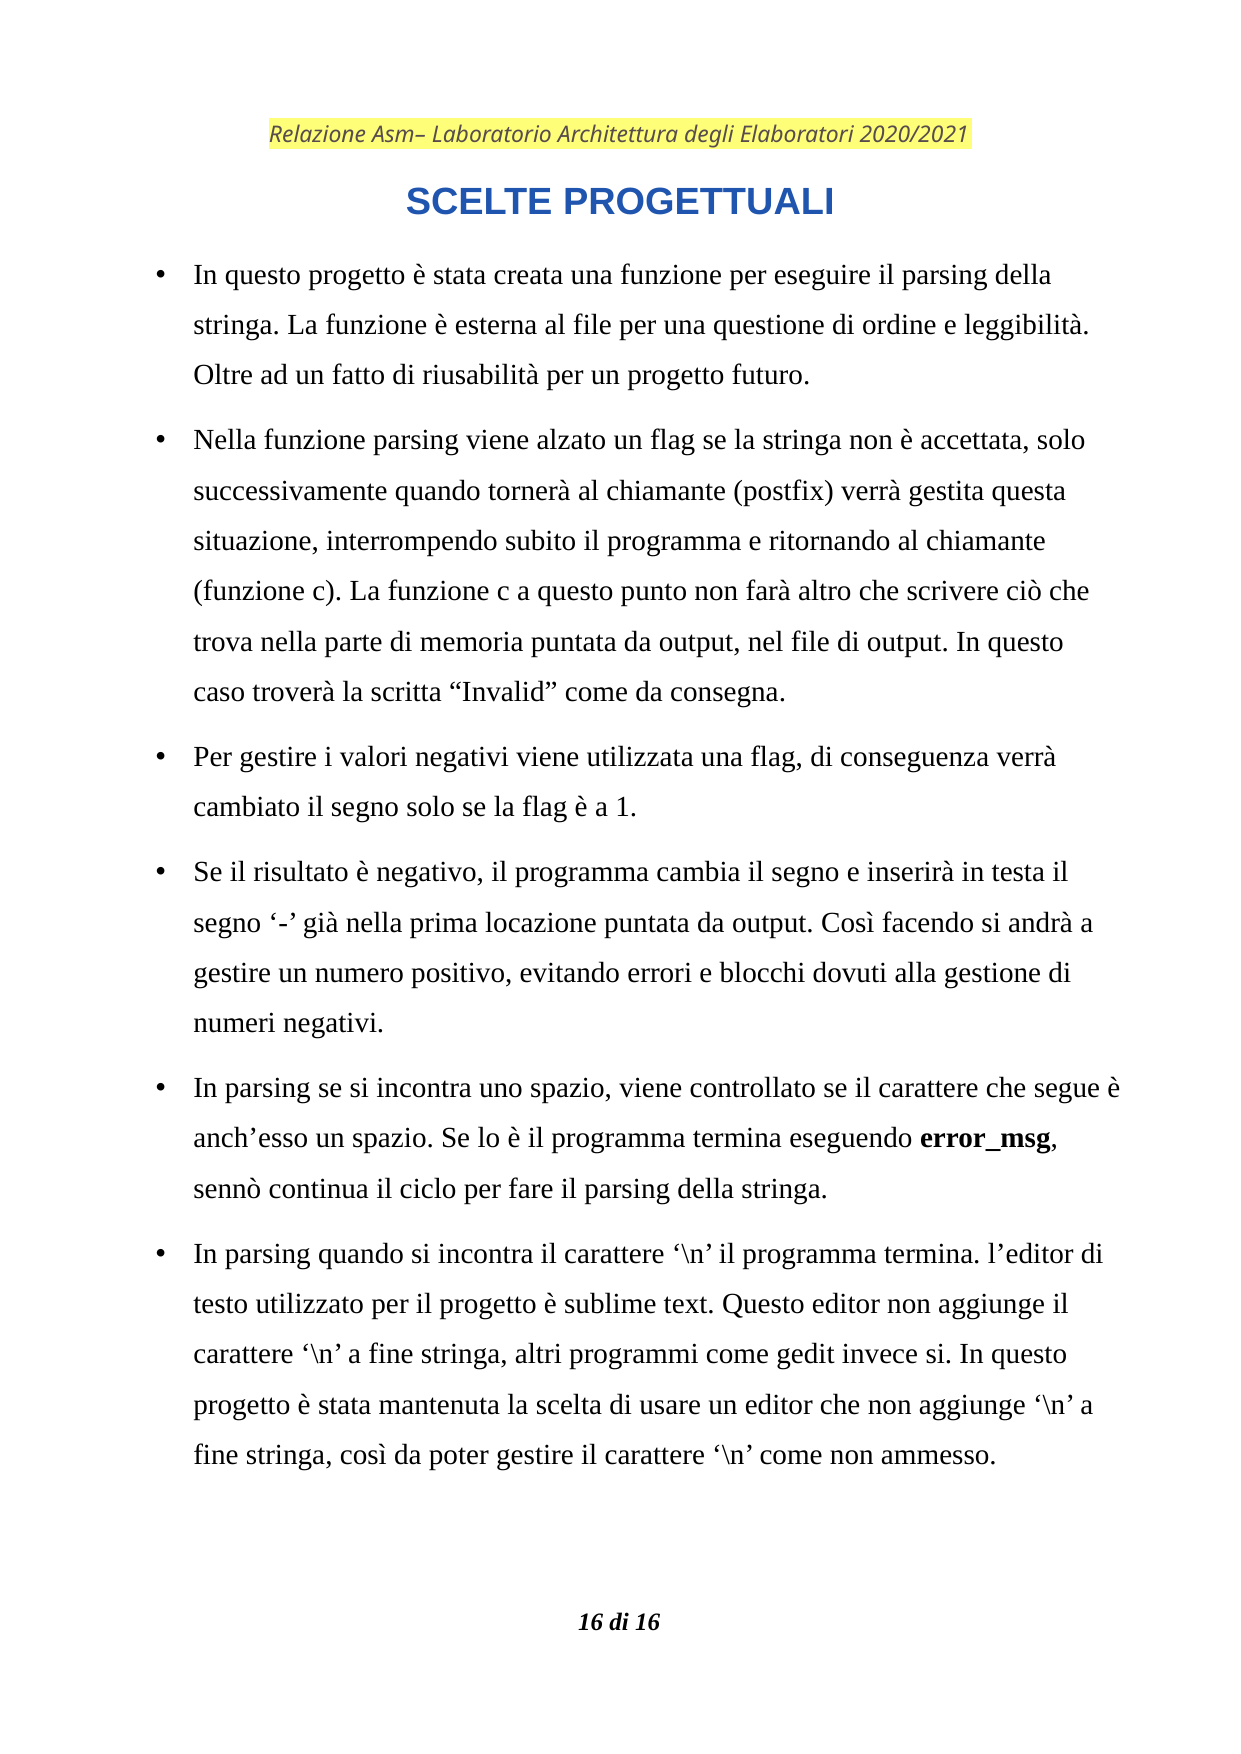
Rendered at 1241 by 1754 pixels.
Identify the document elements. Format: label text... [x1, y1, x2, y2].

list Se il risultato è negativo, il programma cambia il segno e inserirà in testa il segno ‘-’ già nella prima locazione puntata da output. Così facendo si andrà a gestire un numero positivo, evitando errori e blocchi dovuti alla gestione di numeri negativi. [156, 854, 1122, 1039]
subtitle SCELTE PROGETTUALI [118, 179, 1122, 222]
list Nella funzione parsing viene alzato un flag se la stringa non è accettata, solo successivamente quando tornerà al chiamante (postfix) verrà gestita questa situazione, interrompendo subito il programma e ritornando al chiamante (funzione c). La funzione c a questo punto non farà altro che scrivere ciò che trova nella parte di memoria puntata da output, nel file di output. In questo caso troverà la scritta “Invalid” come da consegna. [156, 422, 1122, 708]
list In parsing se si incontra uno spazio, viene controllato se il carattere che segue è anch’esso un spazio. Se lo è il programma termina eseguendo error_msg, sennò continua il ciclo per fare il parsing della stringa. [156, 1070, 1122, 1204]
list In questo progetto è stata creata una funzione per eseguire il parsing della stringa. La funzione è esterna al file per una questione di ordine e leggibilità. Oltre ad un fatto di riusabilità per un progetto futuro. [156, 257, 1122, 391]
list In parsing quando si incontra il carattere ‘\n’ il programma termina. l’editor di testo utilizzato per il progetto è sublime text. Questo editor non aggiunge il carattere ‘\n’ a fine stringa, altri programmi come gedit invece si. In questo progetto è stata mantenuta la scelta di usare un editor che non aggiunge ‘\n’ a fine stringa, così da poter gestire il carattere ‘\n’ come non ammesso. [156, 1236, 1122, 1471]
list Per gestire i valori negativi viene utilizzata una flag, di conseguenza verrà cambiato il segno solo se la flag è a 1. [156, 739, 1122, 823]
